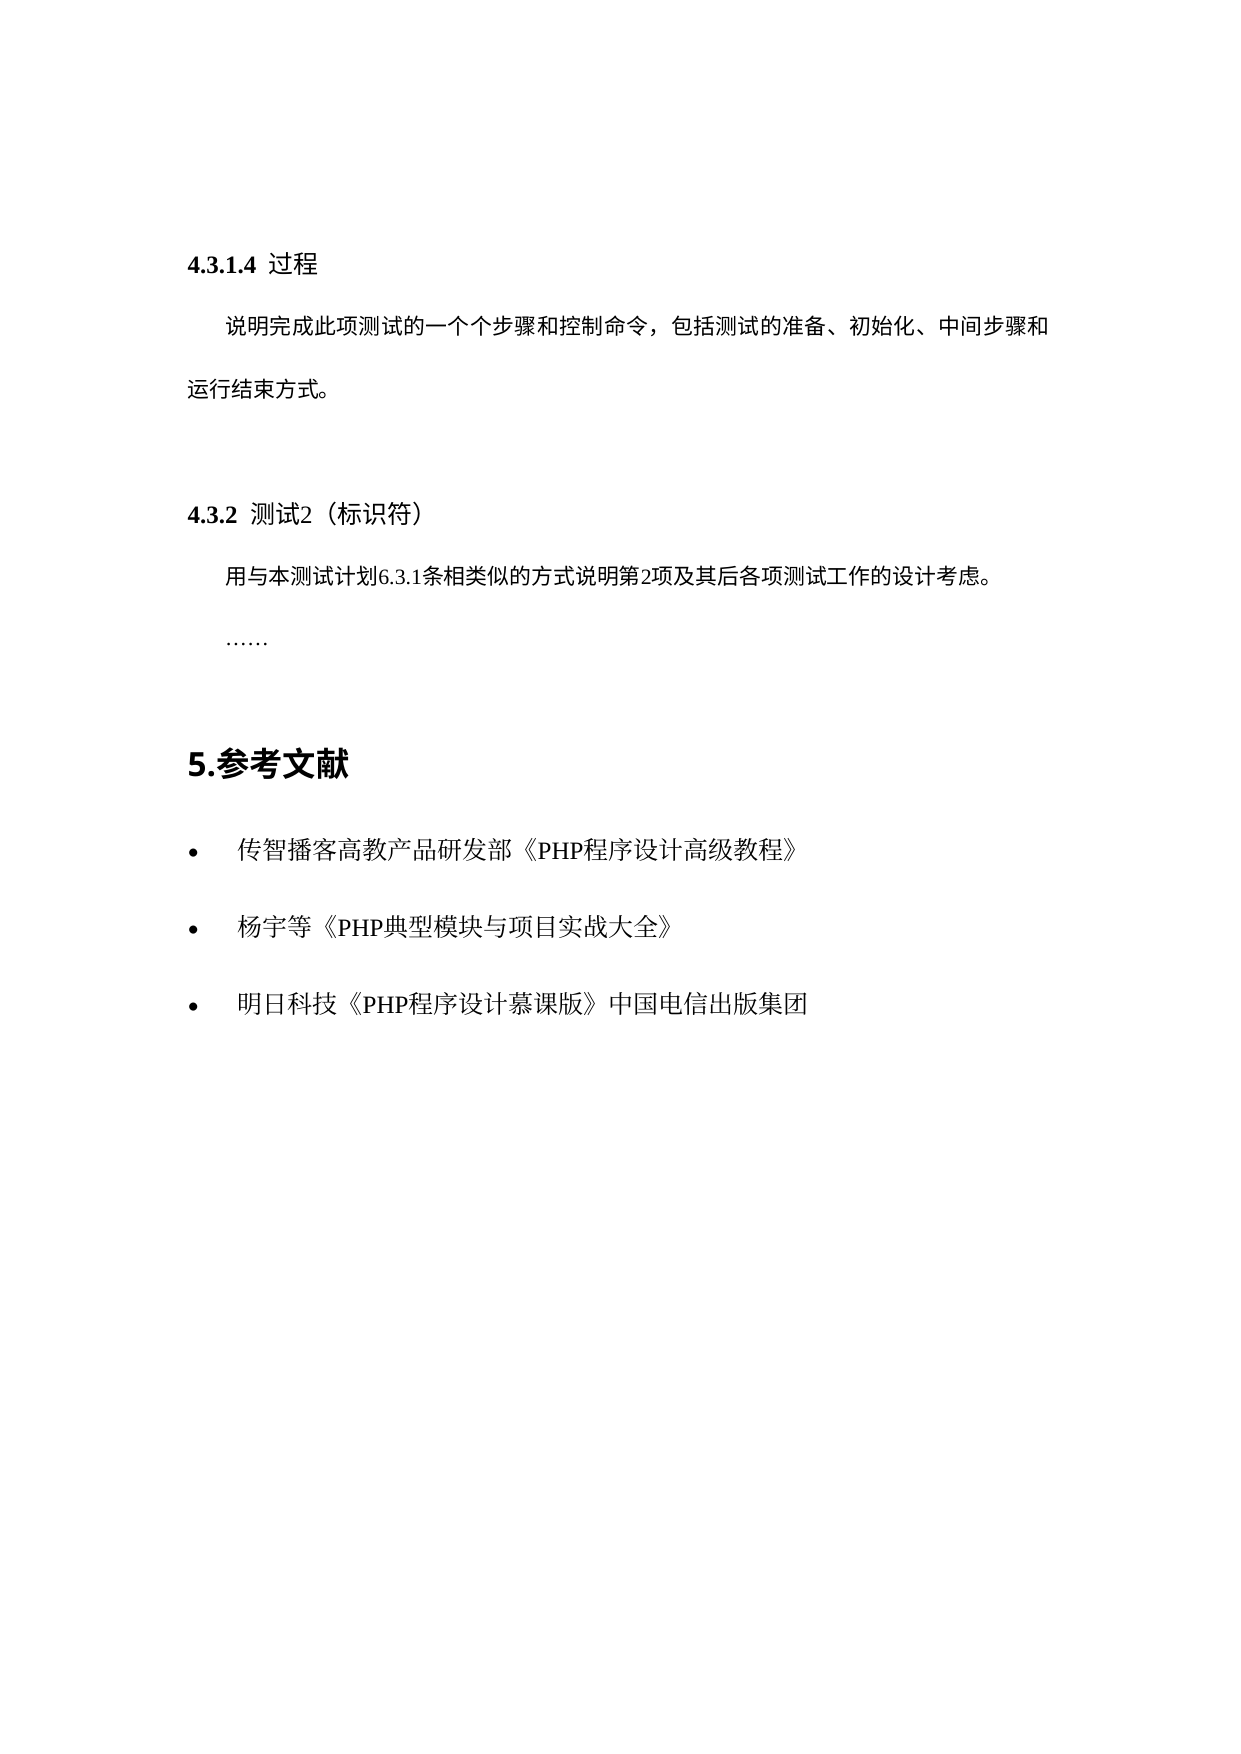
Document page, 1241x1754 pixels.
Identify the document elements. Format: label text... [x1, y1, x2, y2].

list 杨宇等《PHP典型模块与项目实战大全》 [150, 886, 1053, 949]
text 说明完成此项测试的一个个步骤和控制命令，包括测试的准备、初始化、中间步骤和运行结束方式。 [187, 283, 1053, 408]
text 用与本测试计划6.3.1条相类似的方式说明第2项及其后各项测试工作的设计考虑。 [187, 533, 1053, 596]
text 5.参考文献 [187, 721, 1053, 783]
text 4.3.2 测试2（标识符） [187, 471, 1053, 533]
list 明日科技《PHP程序设计慕课版》中国电信出版集团 [150, 963, 1053, 1026]
text …… [187, 596, 1053, 658]
list 传智播客高教产品研发部《PHP程序设计高级教程》 [150, 809, 1053, 872]
text 4.3.1.4 过程 [187, 221, 1053, 283]
